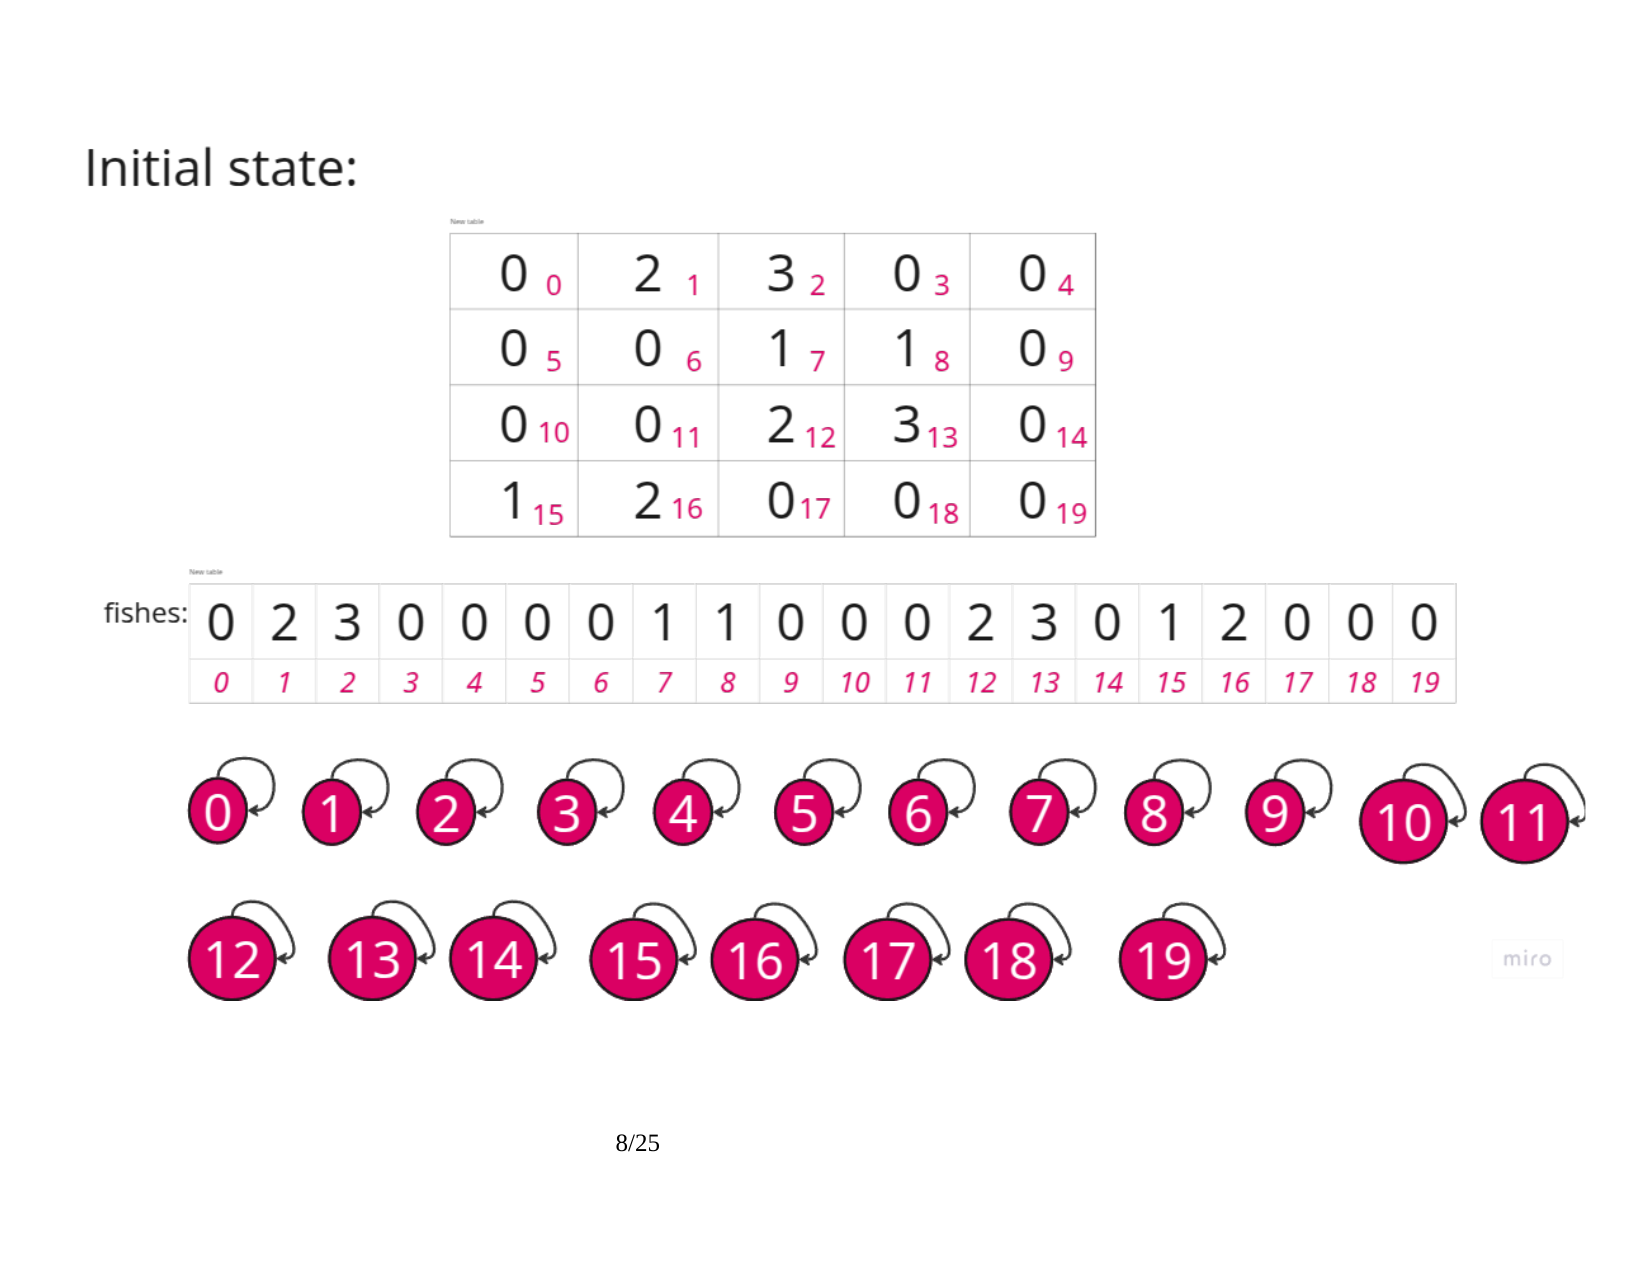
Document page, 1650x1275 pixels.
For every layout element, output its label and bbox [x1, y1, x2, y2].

picture [83, 134, 1586, 1001]
